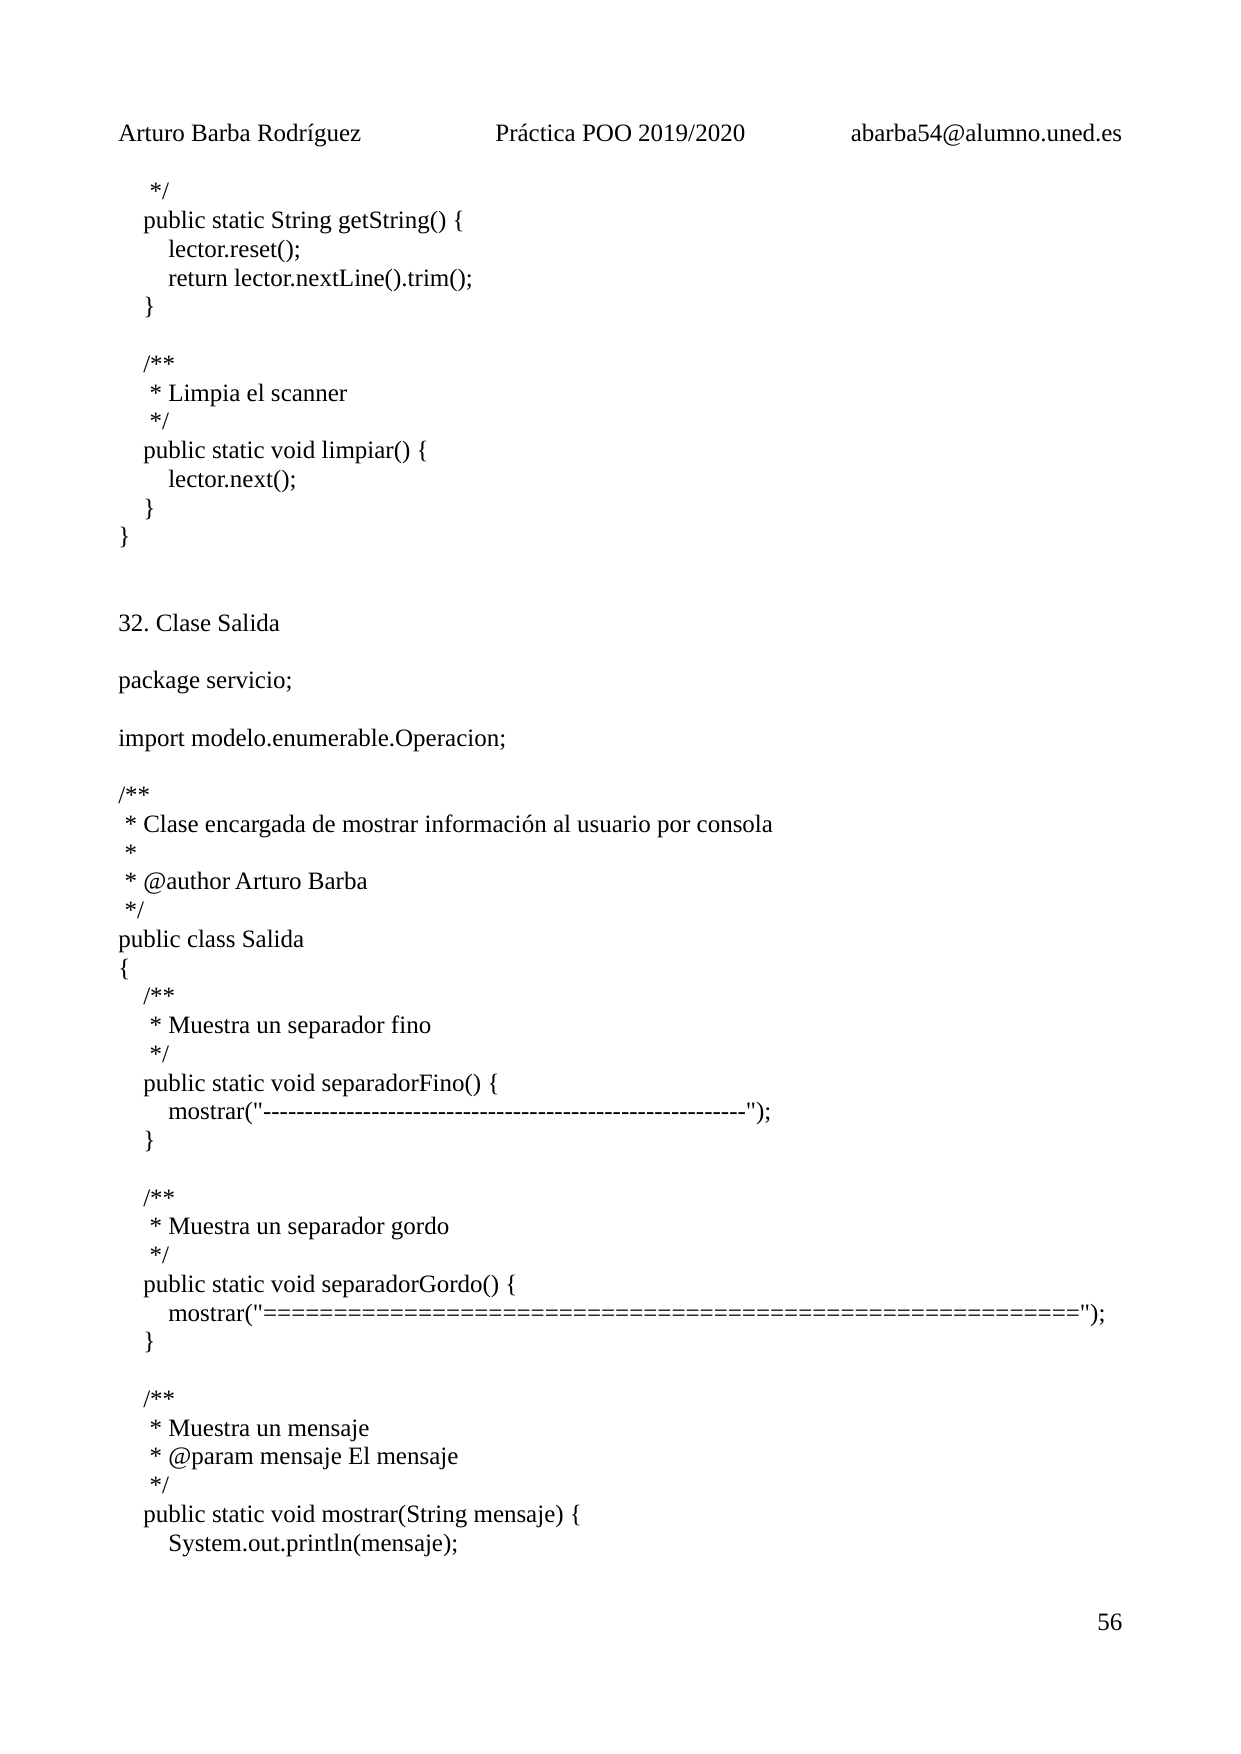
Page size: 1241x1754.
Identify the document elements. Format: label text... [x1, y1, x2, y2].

text /** [118, 1384, 1122, 1413]
text * [118, 838, 1122, 866]
text */ [118, 1470, 1122, 1499]
text /** [118, 1183, 1122, 1211]
text /** [118, 981, 1122, 1010]
text mostrar("----------------------------------------------------------"); [118, 1096, 1122, 1125]
text } [118, 1125, 1122, 1154]
text public static String getString() { [118, 205, 1122, 234]
text /** [118, 349, 1122, 378]
text public static void separadorGordo() { [118, 1269, 1122, 1298]
text System.out.println(mensaje); [118, 1528, 1122, 1556]
text * Muestra un separador fino [118, 1010, 1122, 1039]
text } [118, 291, 1122, 320]
text public class Salida [118, 924, 1122, 953]
text import modelo.enumerable.Operacion; [118, 723, 1122, 751]
text * @param mensaje El mensaje [118, 1441, 1122, 1470]
text public static void limpiar() { [118, 435, 1122, 464]
text } [118, 521, 1122, 550]
text public static void separadorFino() { [118, 1068, 1122, 1096]
text lector.reset(); [118, 234, 1122, 263]
text * Limpia el scanner [118, 378, 1122, 406]
text } [118, 493, 1122, 521]
text * Clase encargada de mostrar información al usuario por consola [118, 809, 1122, 838]
text */ [118, 1039, 1122, 1068]
text 32. Clase Salida [118, 608, 1122, 636]
text public static void mostrar(String mensaje) { [118, 1499, 1122, 1528]
text */ [118, 1240, 1122, 1269]
text } [118, 1326, 1122, 1355]
text return lector.nextLine().trim(); [118, 263, 1122, 291]
text * @author Arturo Barba [118, 866, 1122, 895]
text package servicio; [118, 665, 1122, 694]
text lector.next(); [118, 464, 1122, 493]
text */ [118, 176, 1122, 205]
text /** [118, 780, 1122, 809]
text * Muestra un mensaje [118, 1413, 1122, 1441]
text * Muestra un separador gordo [118, 1211, 1122, 1240]
text { [118, 953, 1122, 981]
text */ [118, 406, 1122, 435]
text mostrar("=========================================================="); [118, 1298, 1122, 1326]
text */ [118, 895, 1122, 924]
